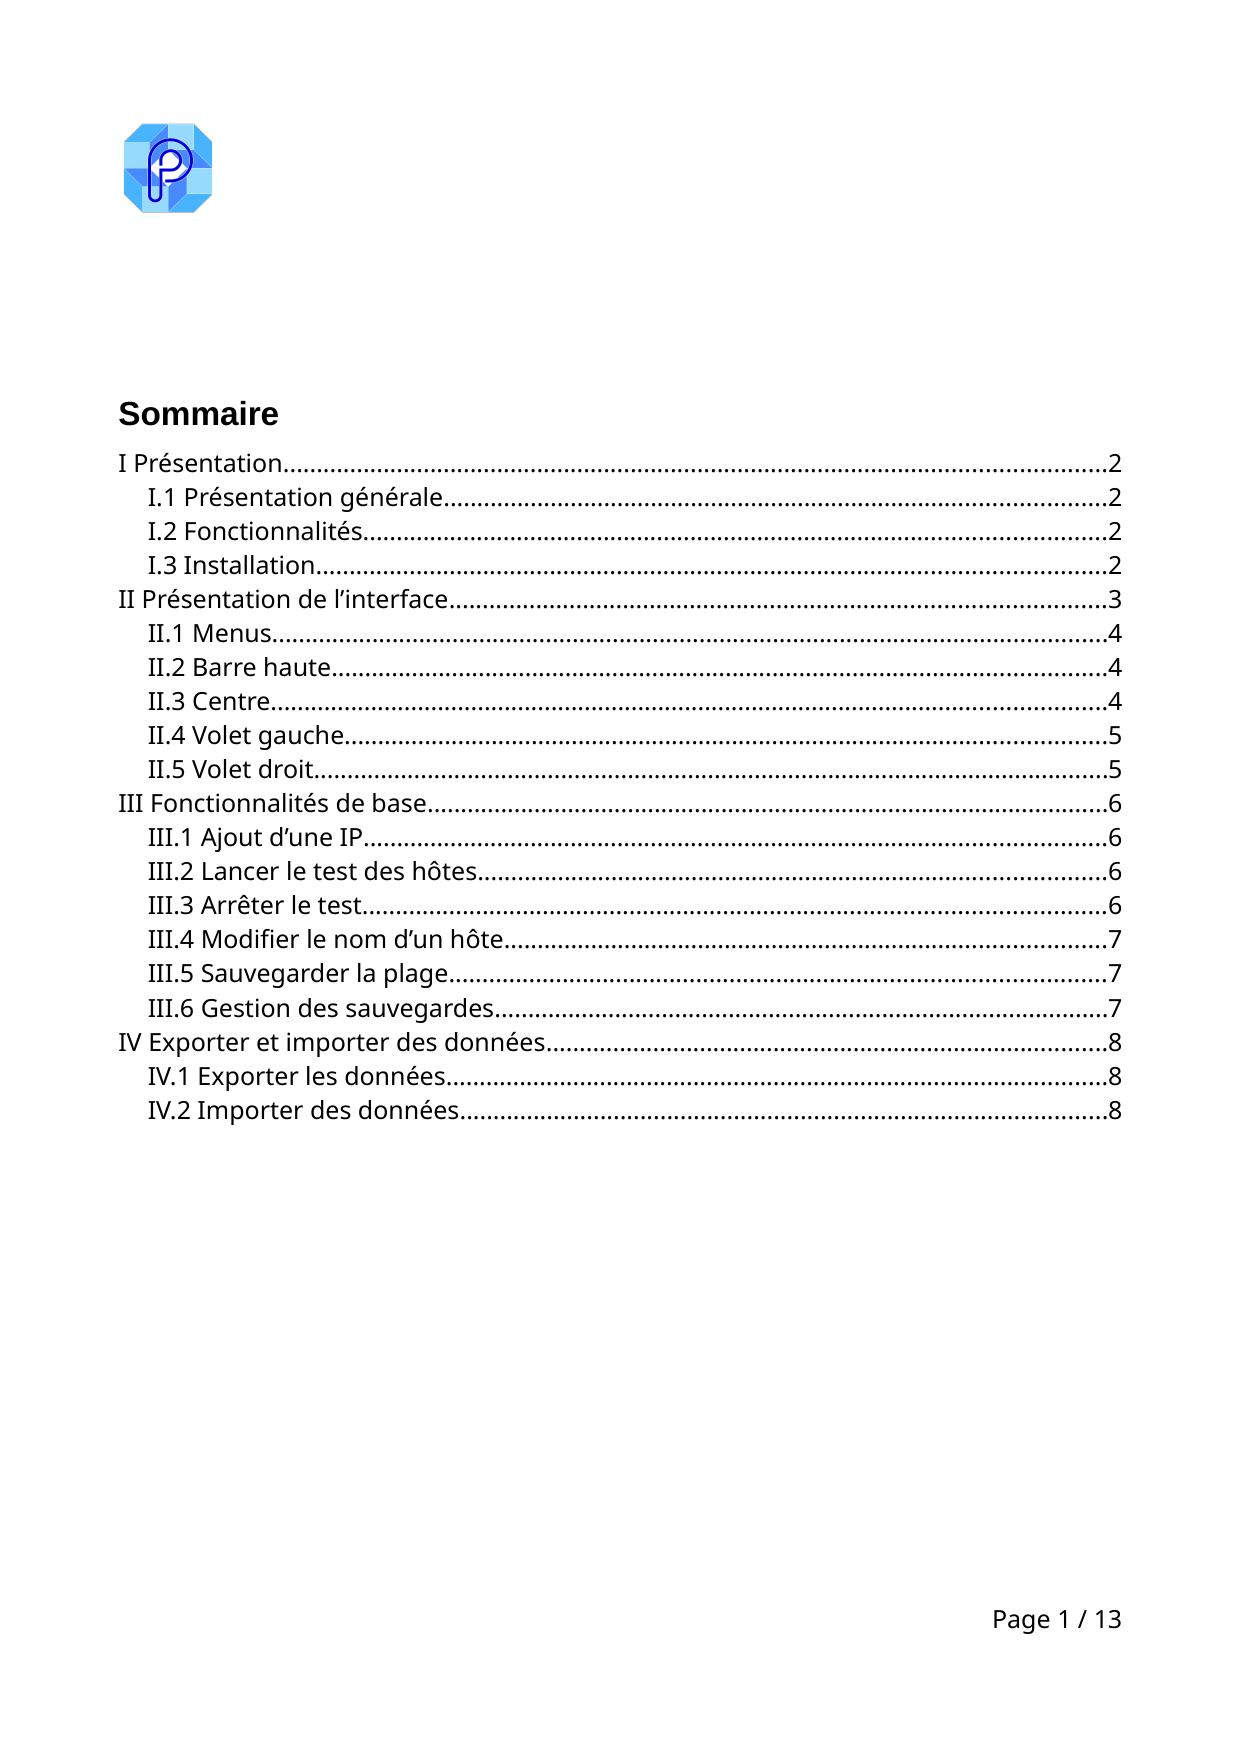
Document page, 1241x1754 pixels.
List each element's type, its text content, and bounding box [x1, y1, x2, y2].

text I.2 Fonctionnalités 2 [148, 513, 1122, 547]
text III.3 Arrêter le test 6 [148, 888, 1122, 922]
text II.3 Centre 4 [148, 684, 1122, 718]
subtitle Sommaire [118, 394, 1122, 433]
text II.1 Menus 4 [148, 616, 1122, 649]
text III.4 Modifier le nom d’un hôte 7 [148, 922, 1122, 956]
picture [123, 123, 213, 213]
text II Présentation de l’interface 3 [118, 581, 1122, 616]
text III.1 Ajout d’une IP 6 [148, 820, 1122, 854]
text III.5 Sauvegarder la plage 7 [148, 956, 1122, 990]
text II.4 Volet gauche 5 [148, 718, 1122, 752]
text I.3 Installation 2 [148, 547, 1122, 581]
text I Présentation 2 [118, 445, 1122, 479]
text II.5 Volet droit 5 [148, 752, 1122, 786]
text IV.1 Exporter les données 8 [148, 1058, 1122, 1092]
text III.2 Lancer le test des hôtes 6 [148, 854, 1122, 888]
text III.6 Gestion des sauvegardes 7 [148, 990, 1122, 1024]
text III Fonctionnalités de base 6 [118, 786, 1122, 820]
text I.1 Présentation générale 2 [148, 479, 1122, 513]
text IV Exporter et importer des données 8 [118, 1024, 1122, 1058]
text IV.2 Importer des données 8 [148, 1092, 1122, 1126]
text II.2 Barre haute 4 [148, 649, 1122, 684]
